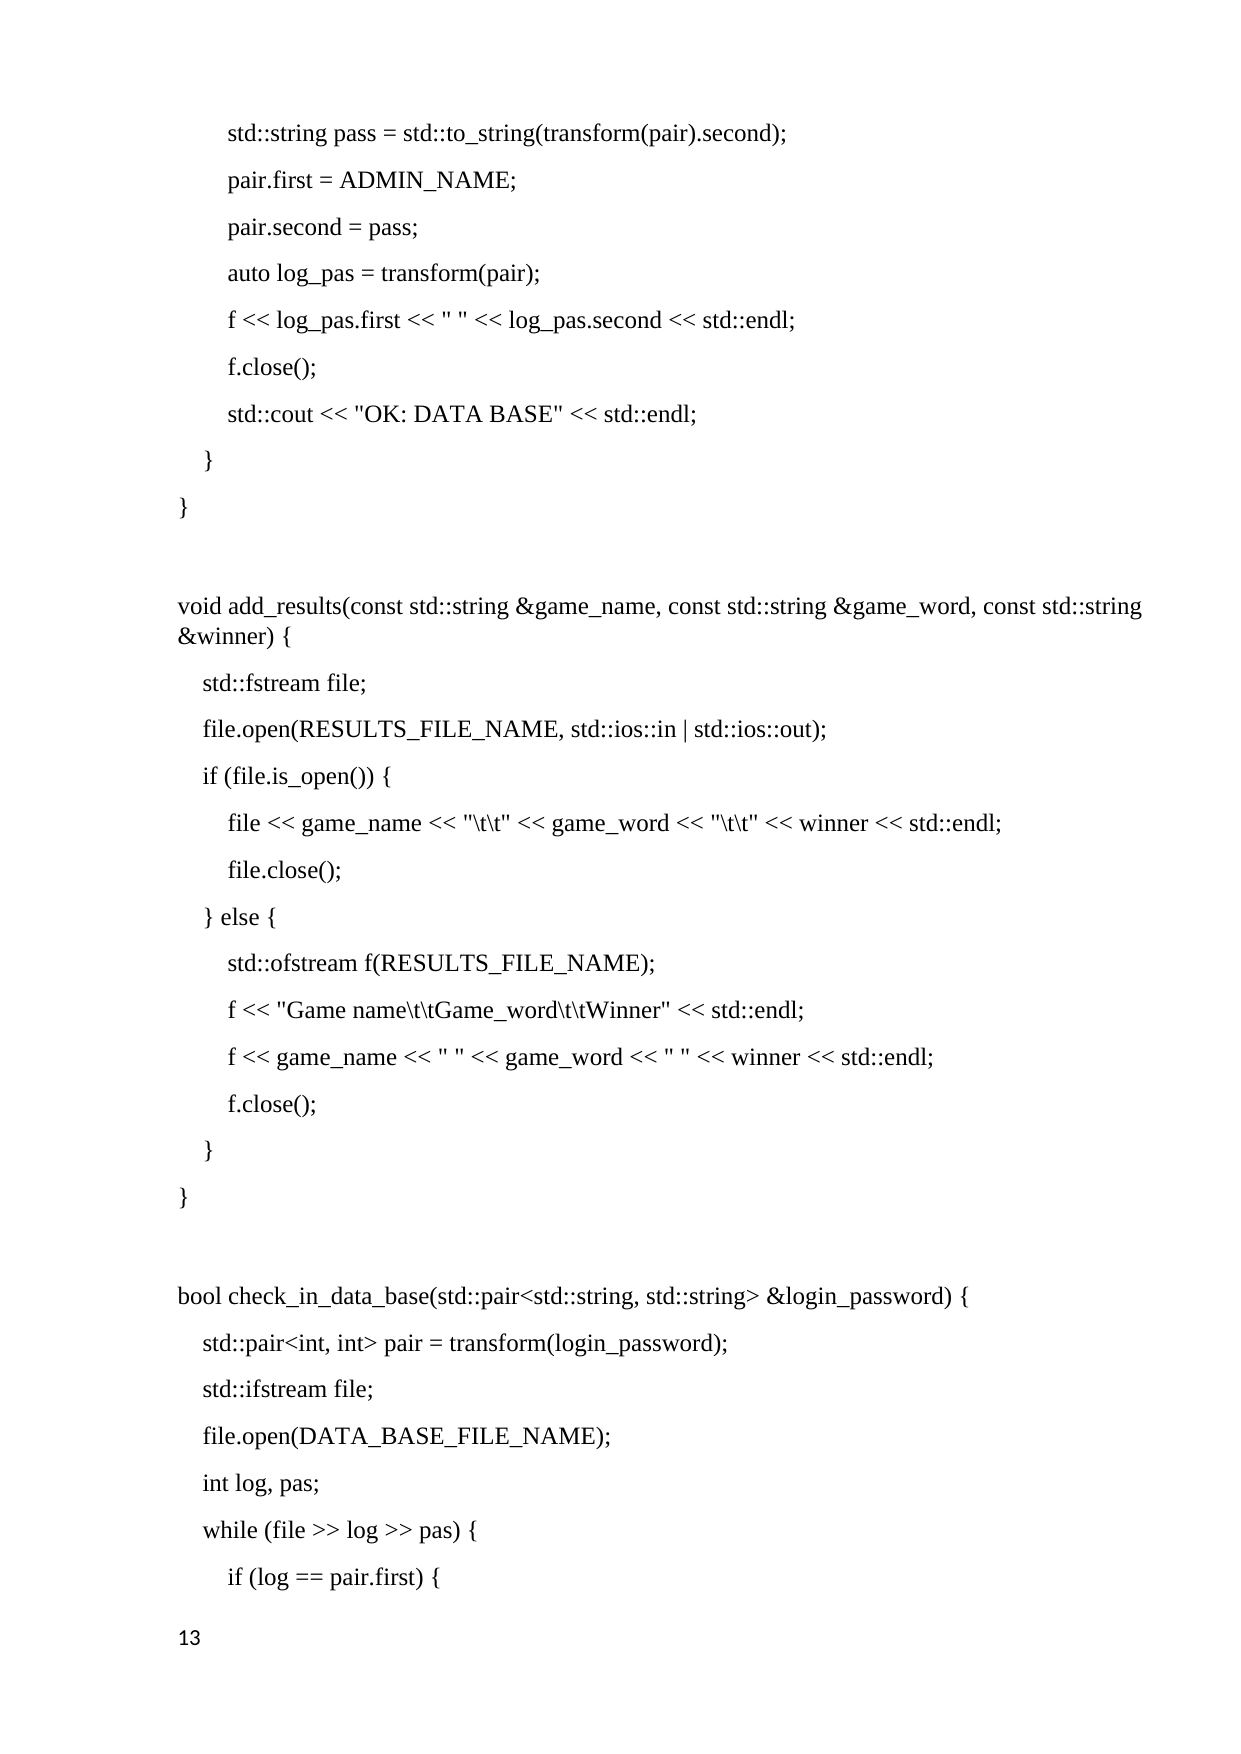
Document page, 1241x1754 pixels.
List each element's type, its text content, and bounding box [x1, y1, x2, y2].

text f << "Game name\t\tGame_word\t\tWinner" << std::endl; [177, 995, 1152, 1024]
text f << game_name << " " << game_word << " " << winner << std::endl; [177, 1042, 1152, 1071]
text file.close(); [177, 855, 1152, 884]
text std::ifstream file; [177, 1374, 1152, 1403]
text } [177, 1136, 1152, 1164]
text std::fstream file; [177, 668, 1152, 697]
text file.open(DATA_BASE_FILE_NAME); [177, 1421, 1152, 1450]
text std::cout << "OK: DATA BASE" << std::endl; [177, 399, 1152, 427]
text std::pair<int, int> pair = transform(login_password); [177, 1328, 1152, 1356]
text int log, pas; [177, 1468, 1152, 1497]
text std::string pass = std::to_string(transform(pair).second); [177, 118, 1152, 147]
text f.close(); [177, 1089, 1152, 1117]
text pair.second = pass; [177, 212, 1152, 240]
text auto log_pas = transform(pair); [177, 258, 1152, 287]
text f << log_pas.first << " " << log_pas.second << std::endl; [177, 305, 1152, 334]
text void add_results(const std::string &game_name, const std::string &game_word, const std::string &winner) { [177, 591, 1152, 650]
text } else { [177, 902, 1152, 930]
text file.open(RESULTS_FILE_NAME, std::ios::in | std::ios::out); [177, 714, 1152, 743]
text if (log == pair.first) { [177, 1562, 1152, 1590]
text std::ofstream f(RESULTS_FILE_NAME); [177, 948, 1152, 977]
text while (file >> log >> pas) { [177, 1515, 1152, 1543]
text pair.first = ADMIN_NAME; [177, 165, 1152, 194]
text bool check_in_data_base(std::pair<std::string, std::string> &login_password) { [177, 1281, 1152, 1310]
text } [177, 446, 1152, 474]
text file << game_name << "\t\t" << game_word << "\t\t" << winner << std::endl; [177, 808, 1152, 837]
text f.close(); [177, 352, 1152, 381]
text } [177, 1182, 1152, 1211]
text } [177, 492, 1152, 521]
text if (file.is_open()) { [177, 761, 1152, 790]
